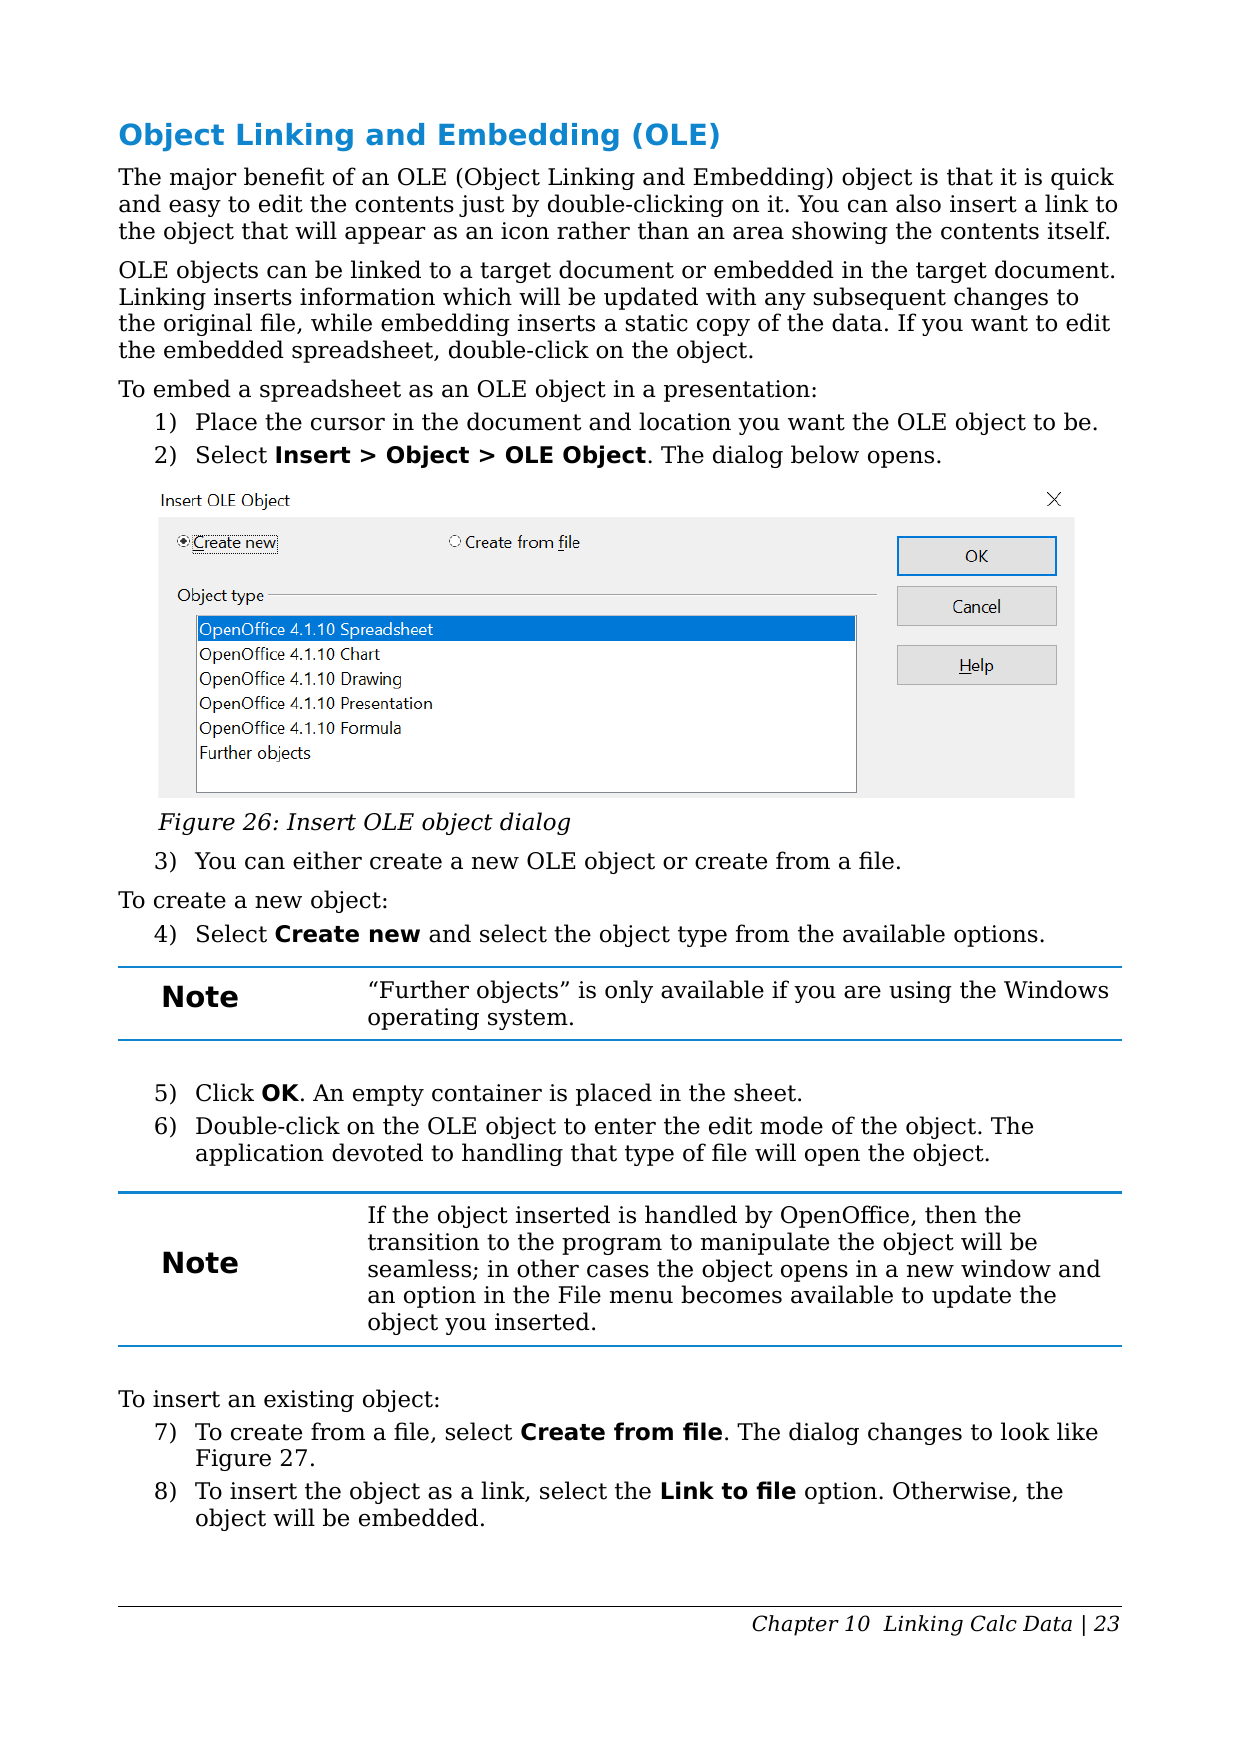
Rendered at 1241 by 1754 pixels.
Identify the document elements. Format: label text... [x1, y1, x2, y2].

list To insert the object as a link, select the Link to file option. Otherwise, the object will be embedded. [177, 1478, 1122, 1532]
text OLE objects can be linked to a target document or embedded in the target document. Linking inserts information which will be updated with any subsequent changes to the original file, while embedding inserts a static copy of the data. If you want to edit the embedded spreadsheet, double-click on the object. [118, 257, 1122, 364]
table_header “Further objects” is only available if you are using the Windows operating system. [281, 968, 1122, 1039]
list Click OK. An empty container is placed in the sheet. [177, 1080, 1122, 1107]
picture [158, 487, 1075, 798]
table_header Note [118, 968, 281, 1039]
table_header If the object inserted is handled by OpenOffice, then the transition to the program to manipulate the object will be seamless; in other cases the object opens in a new window and an option in the File menu becomes available to update the object you inserted. [281, 1194, 1122, 1344]
list You can either create a new OLE object or create from a file. [177, 848, 1122, 875]
table_header Note [118, 1194, 281, 1344]
list To create from a file, select Create from file. The dialog changes to look like Figure 27. [177, 1419, 1122, 1472]
list To insert an existing object: [118, 1386, 1122, 1412]
list To create a new object: [118, 888, 1122, 914]
text The major benefit of an OLE (Object Linking and Embedding) object is that it is quick and easy to edit the contents just by double-clicking on it. You can also insert a link to the object that will appear as an icon rather than an area showing the contents itself. [118, 164, 1122, 244]
list Double-click on the OLE object to enter the edit mode of the object. The application devoted to handling that type of file will open the object. [177, 1113, 1122, 1167]
list Select Insert > Object > OLE Object. The dialog below opens. [177, 442, 1122, 469]
subtitle Object Linking and Embedding (OLE) [118, 118, 1122, 152]
list Place the cursor in the document and location you want the OLE object to be. [177, 409, 1122, 436]
list To embed a spreadsheet as an OLE object in a presentation: [118, 376, 1122, 403]
list Select Create new and select the object type from the available options. [177, 921, 1122, 947]
text Figure 26: Insert OLE object dialog [158, 809, 1082, 836]
